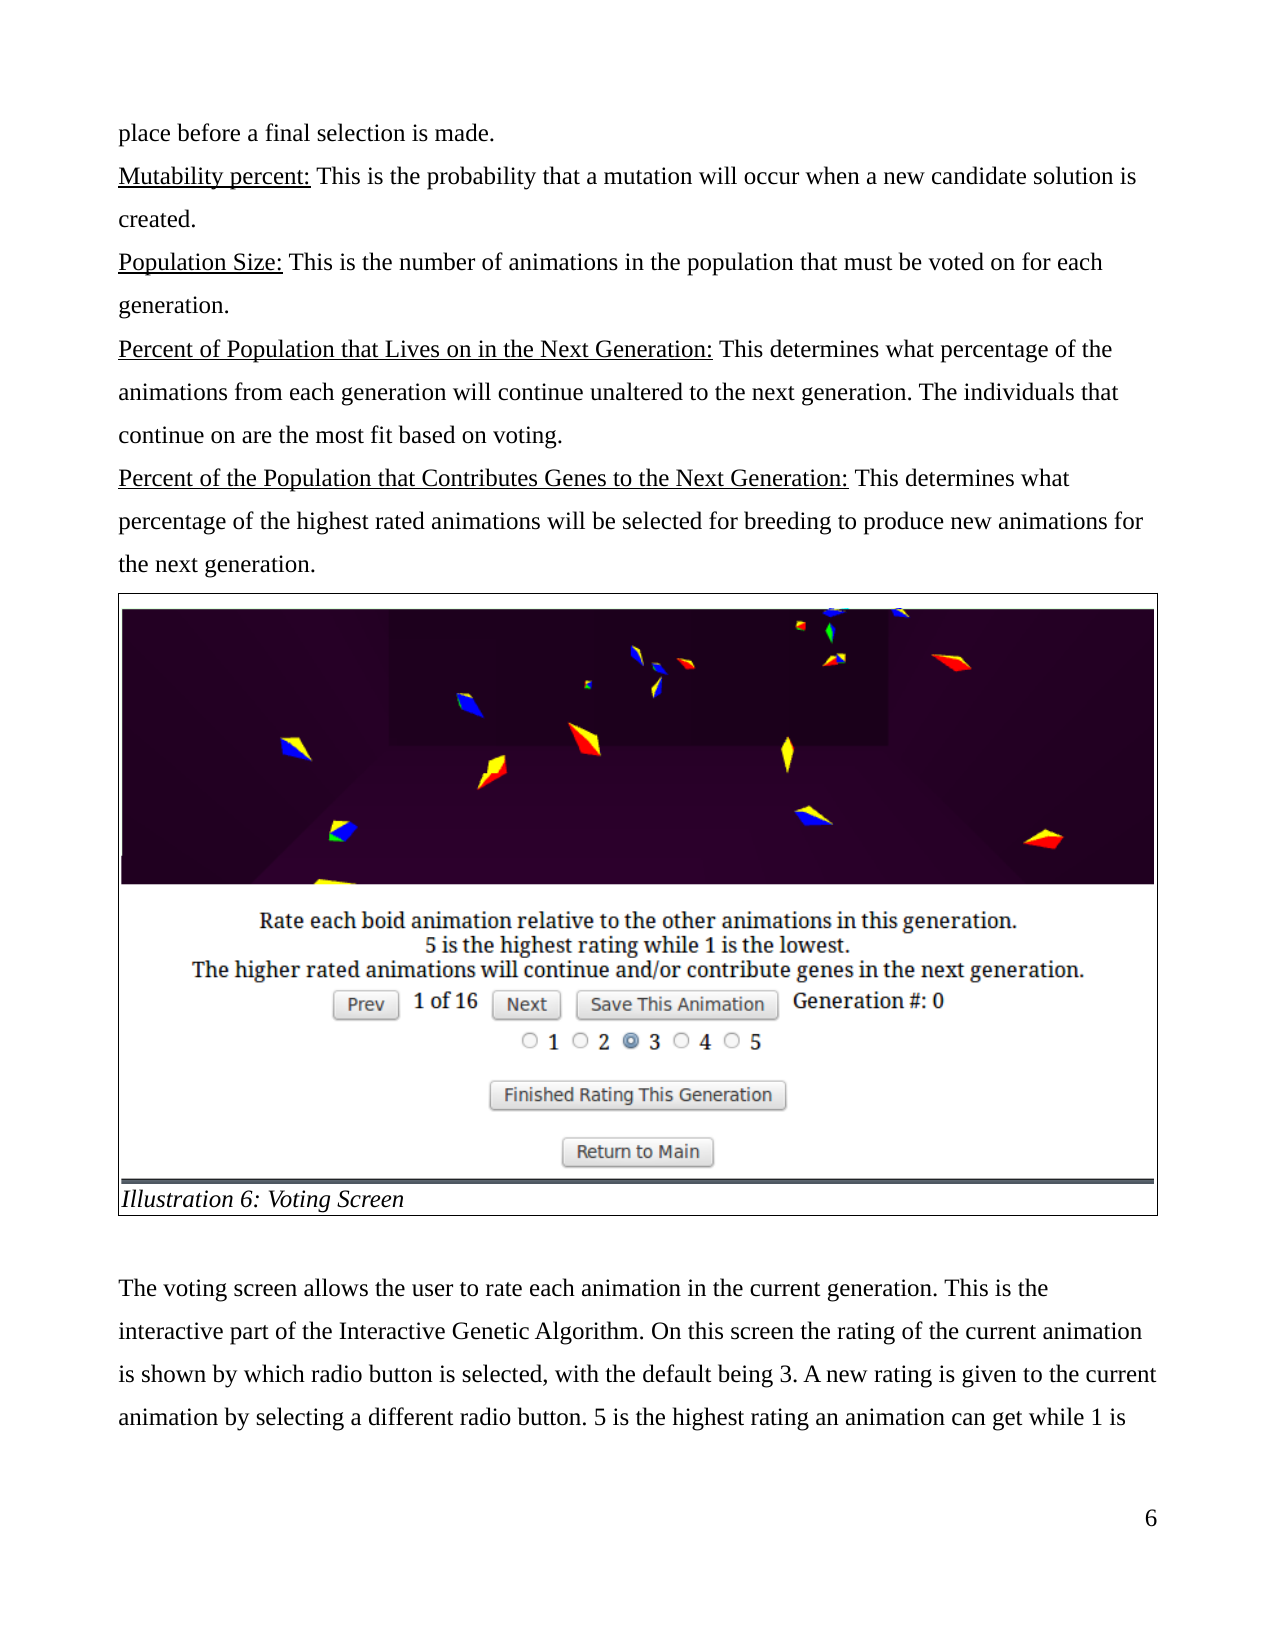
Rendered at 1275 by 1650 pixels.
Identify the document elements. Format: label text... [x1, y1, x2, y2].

text The voting screen allows the user to rate each animation in the current generation. This is the interactive part of the Interactive Genetic Algorithm. On this screen the rating of the current animation is shown by which radio button is selected, with the default being 3. A new rating is given to the current animation by selecting a different radio button. 5 is the highest rating an animation can get while 1 is [118, 1273, 1157, 1431]
text Illustration 6: Voting Screen [121, 1184, 1154, 1212]
text place before a final selection is made. [118, 118, 1157, 147]
picture [121, 608, 1154, 1184]
text Mutability percent: This is the probability that a mutation will occur when a new candidate solution is created. [118, 161, 1157, 233]
text Percent of Population that Lives on in the Next Generation: This determines what percentage of the animations from each generation will continue unaltered to the next generation. The individuals that continue on are the most fit based on voting. [118, 334, 1157, 449]
text Percent of the Population that Contributes Genes to the Next Generation: This determines what percentage of the highest rated animations will be selected for breeding to produce new animations for the next generation. [118, 463, 1157, 578]
text Population Size: This is the number of animations in the population that must be voted on for each generation. [118, 247, 1157, 319]
